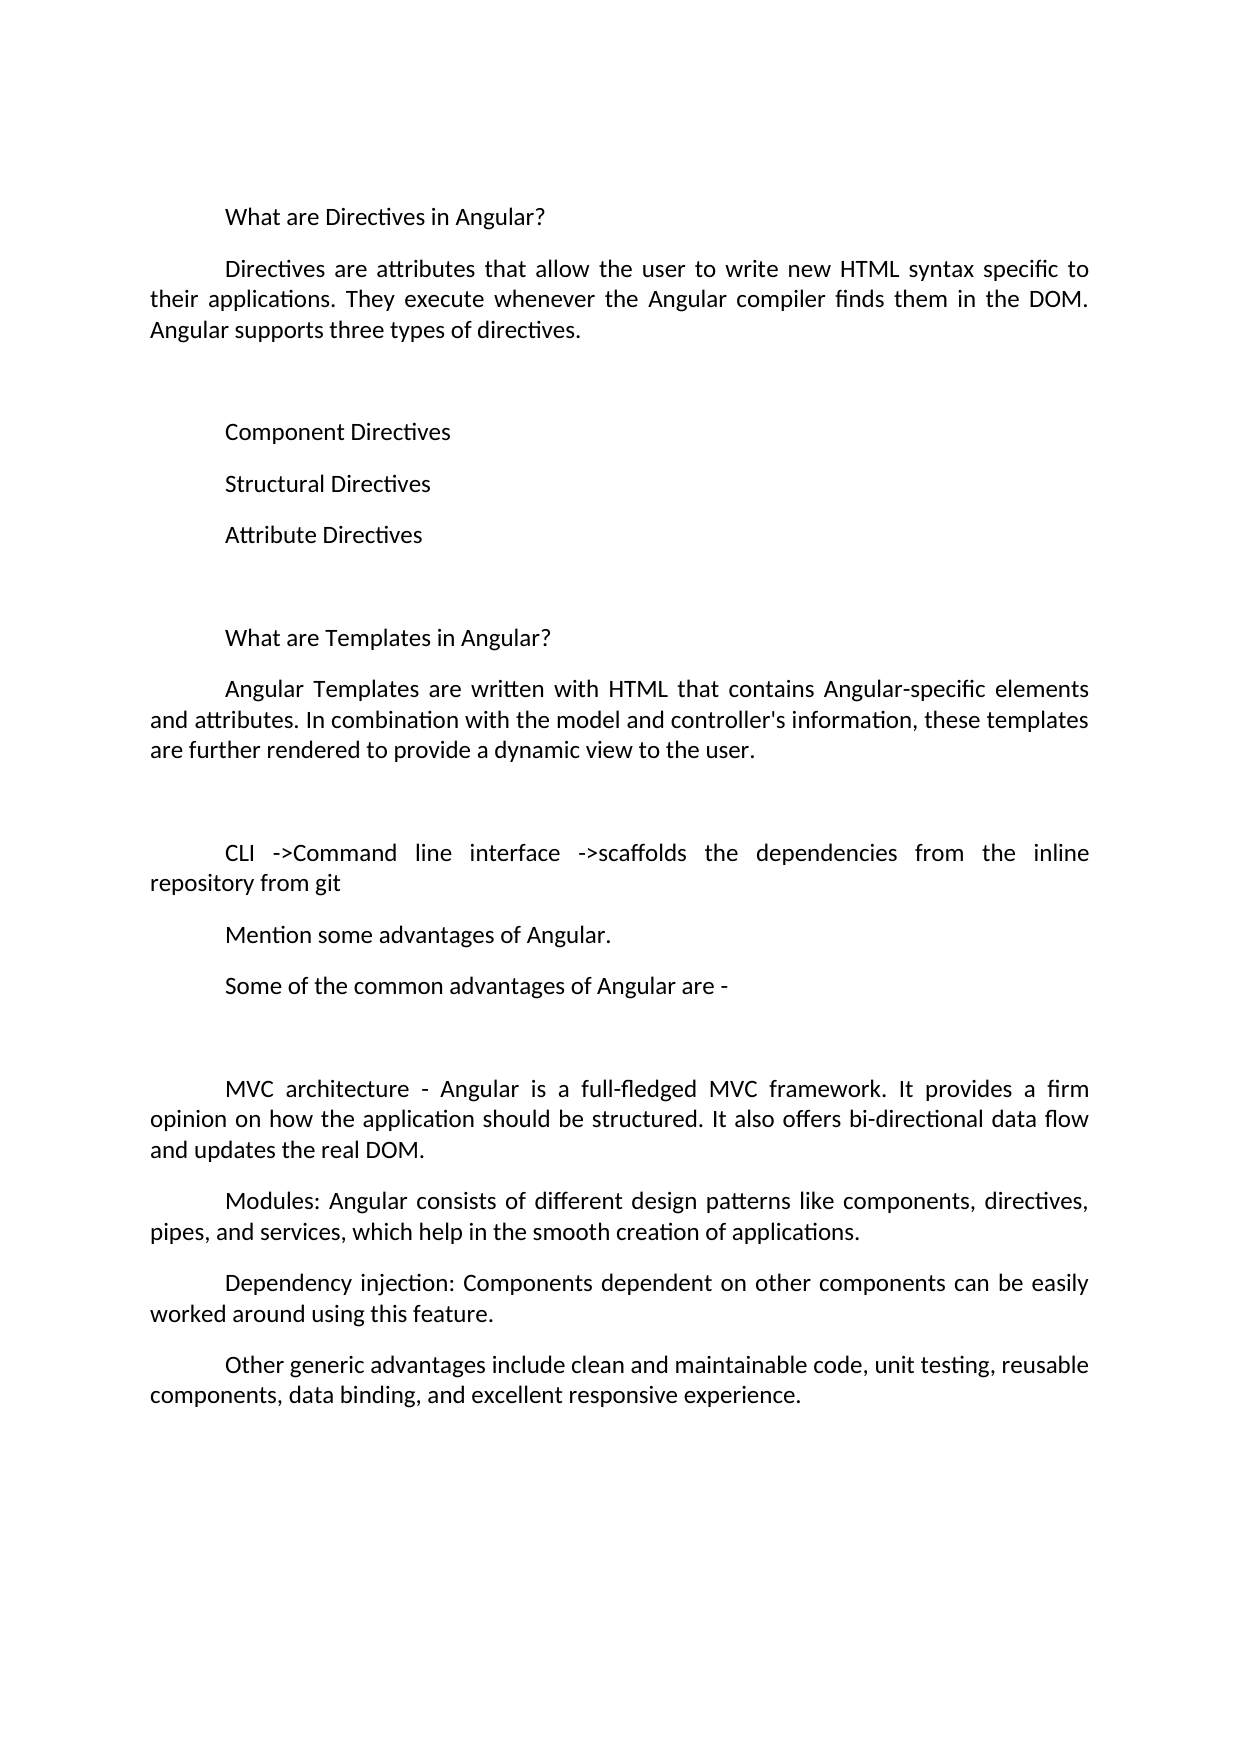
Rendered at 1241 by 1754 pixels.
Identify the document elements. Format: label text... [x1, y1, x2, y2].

text Other generic advantages include clean and maintainable code, unit testing, reusable components, data binding, and excellent responsive experience. [150, 1349, 1090, 1410]
text Structural Directives [150, 468, 1090, 498]
text Directives are attributes that allow the user to write new HTML syntax specific to their applications. They execute whenever the Angular compiler finds them in the DOM. Angular supports three types of directives. [150, 253, 1090, 344]
text Attribute Directives [150, 519, 1090, 550]
text Modules: Angular consists of different design patterns like components, directives, pipes, and services, which help in the smooth creation of applications. [150, 1185, 1090, 1246]
text What are Templates in Angular? [150, 622, 1090, 652]
text Mention some advantages of Angular. [150, 919, 1090, 949]
text Some of the common advantages of Angular are - [150, 970, 1090, 1001]
text Angular Templates are written with HTML that contains Angular-specific elements and attributes. In combination with the model and controller's information, these templates are further rendered to provide a dynamic view to the user. [150, 673, 1090, 765]
text What are Directives in Angular? [150, 201, 1090, 232]
text MVC architecture - Angular is a full-fledged MVC framework. It provides a firm opinion on how the application should be structured. It also offers bi-directional data flow and updates the real DOM. [150, 1073, 1090, 1164]
text CLI ->Command line interface ->scaffolds the dependencies from the inline repository from git [150, 837, 1090, 898]
text Dependency injection: Components dependent on other components can be easily worked around using this feature. [150, 1267, 1090, 1328]
text Component Directives [150, 416, 1090, 447]
